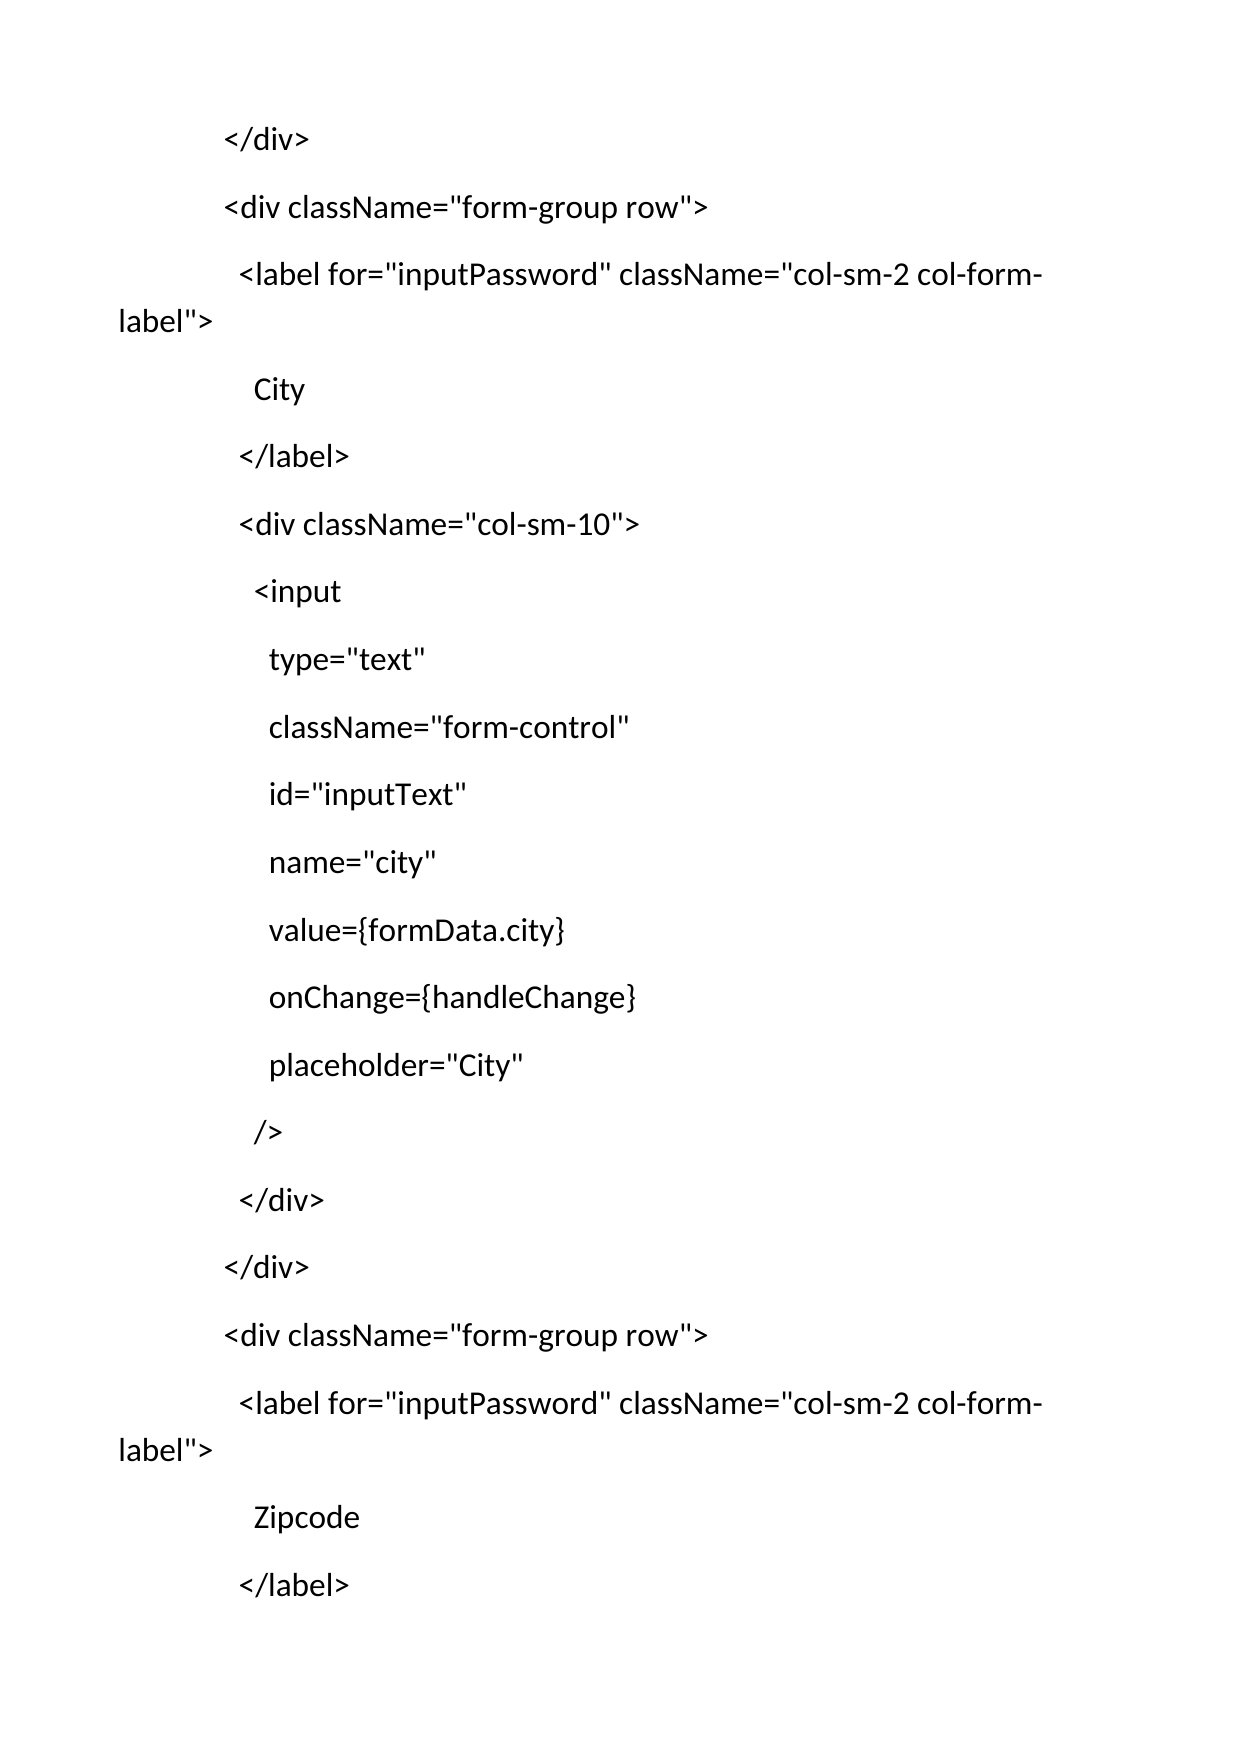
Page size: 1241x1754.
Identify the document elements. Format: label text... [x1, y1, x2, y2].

text id="inputText" [118, 773, 1122, 814]
text </label> [118, 1564, 1122, 1604]
text </div> [118, 118, 1122, 159]
text City [118, 368, 1122, 408]
text Zipcode [118, 1496, 1122, 1537]
text /> [118, 1111, 1122, 1152]
text value={formData.city} [118, 908, 1122, 949]
text placeholder="City" [118, 1044, 1122, 1084]
text <div className="form-group row"> [118, 186, 1122, 226]
text onChange={handleChange} [118, 976, 1122, 1017]
text <label for="inputPassword" className="col-sm-2 col-form-label"> [118, 253, 1122, 341]
text <div className="col-sm-10"> [118, 503, 1122, 544]
text <div className="form-group row"> [118, 1314, 1122, 1355]
text <input [118, 571, 1122, 611]
text <label for="inputPassword" className="col-sm-2 col-form-label"> [118, 1382, 1122, 1469]
text </div> [118, 1247, 1122, 1287]
text </label> [118, 435, 1122, 476]
text type="text" [118, 638, 1122, 679]
text className="form-control" [118, 706, 1122, 746]
text name="city" [118, 841, 1122, 882]
text </div> [118, 1179, 1122, 1220]
